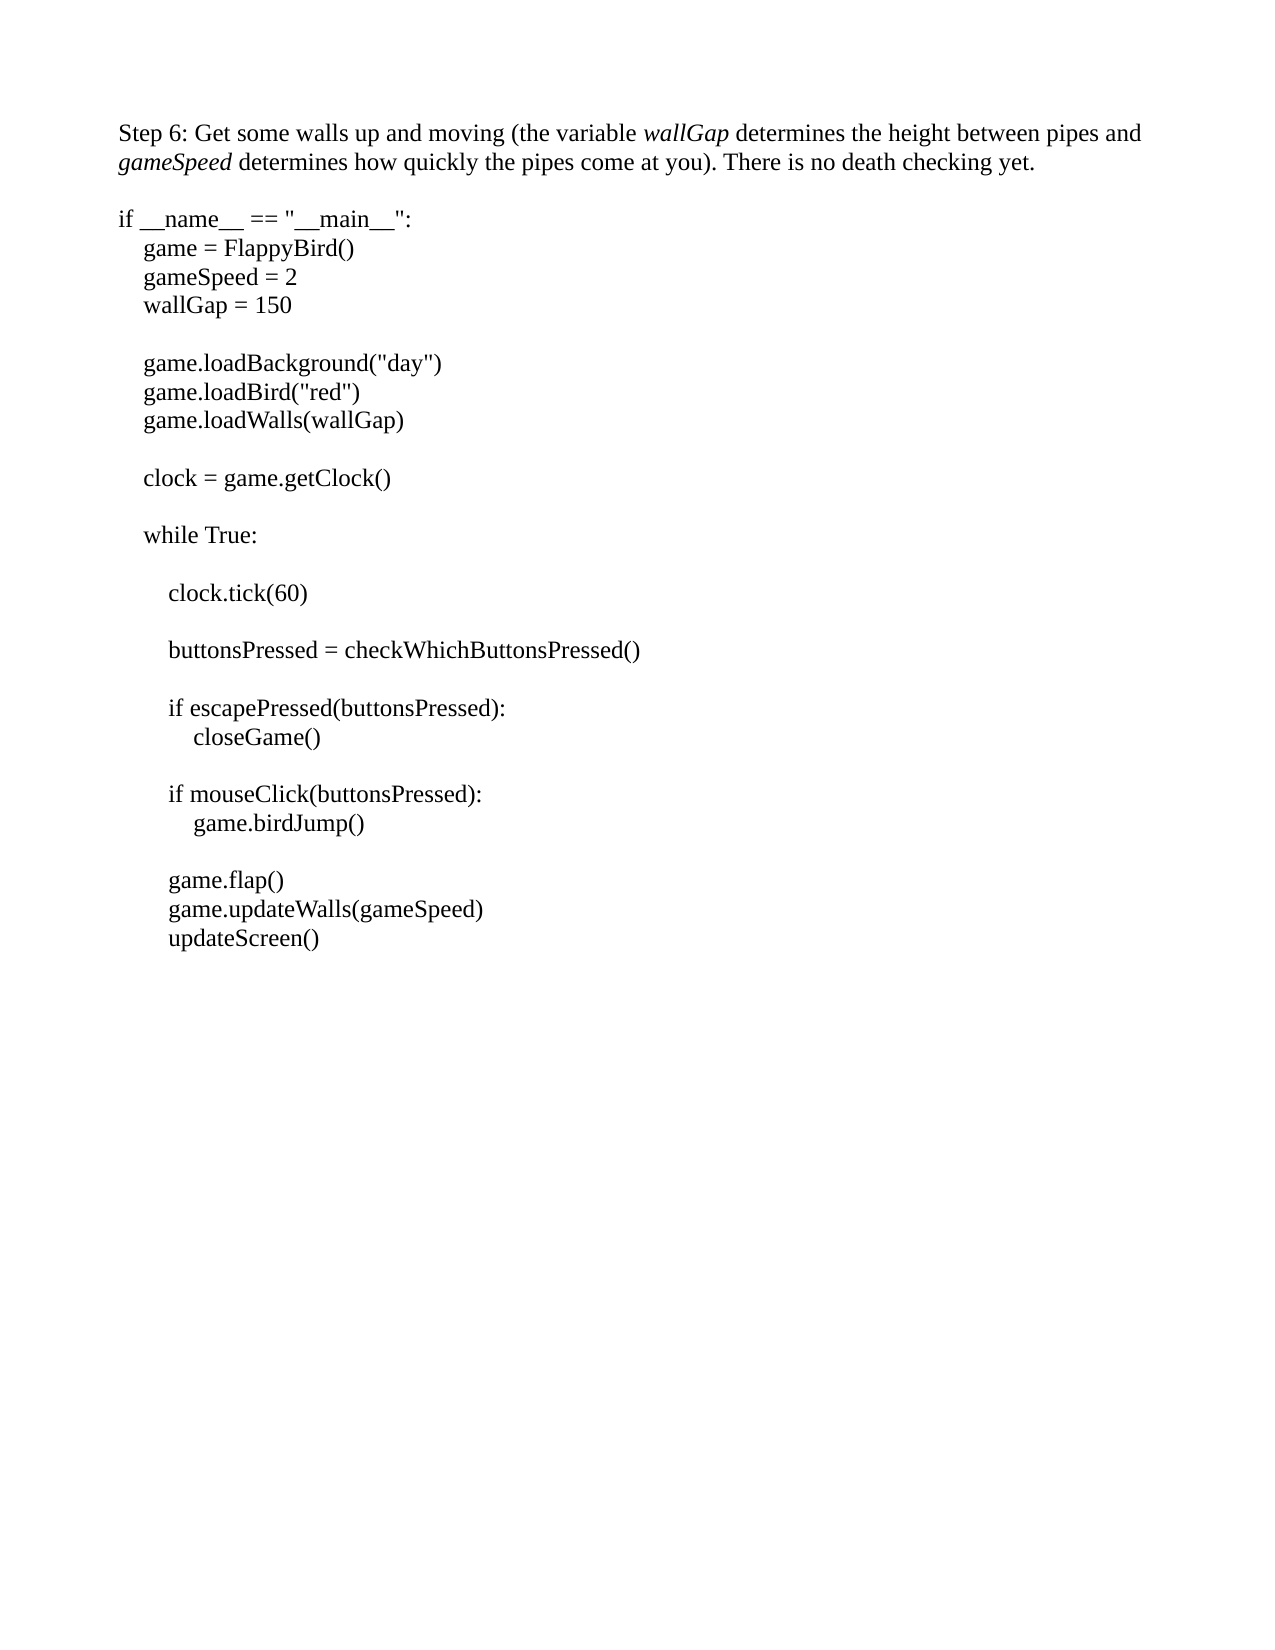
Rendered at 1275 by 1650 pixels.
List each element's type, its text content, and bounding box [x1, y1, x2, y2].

text game = FlappyBird() [118, 233, 1157, 262]
text game.loadWalls(wallGap) [118, 406, 1157, 434]
text buttonsPressed = checkWhichButtonsPressed() [118, 636, 1157, 664]
text updateScreen() [118, 923, 1157, 952]
text gameSpeed = 2 [118, 262, 1157, 291]
text while True: [118, 521, 1157, 549]
text clock.tick(60) [118, 578, 1157, 607]
text clock = game.getClock() [118, 463, 1157, 492]
text game.flap() [118, 866, 1157, 894]
text game.updateWalls(gameSpeed) [118, 894, 1157, 923]
text closeGame() [118, 722, 1157, 751]
text game.birdJump() [118, 808, 1157, 837]
text wallGap = 150 [118, 291, 1157, 319]
text game.loadBackground("day") [118, 348, 1157, 377]
text if mouseClick(buttonsPressed): [118, 779, 1157, 808]
text if escapePressed(buttonsPressed): [118, 693, 1157, 722]
text Step 6: Get some walls up and moving (the variable wallGap determines the height between pipes and gameSpeed determines how quickly the pipes come at you). There is no death checking yet. [118, 118, 1157, 176]
text if __name__ == "__main__": [118, 204, 1157, 233]
text game.loadBird("red") [118, 377, 1157, 406]
